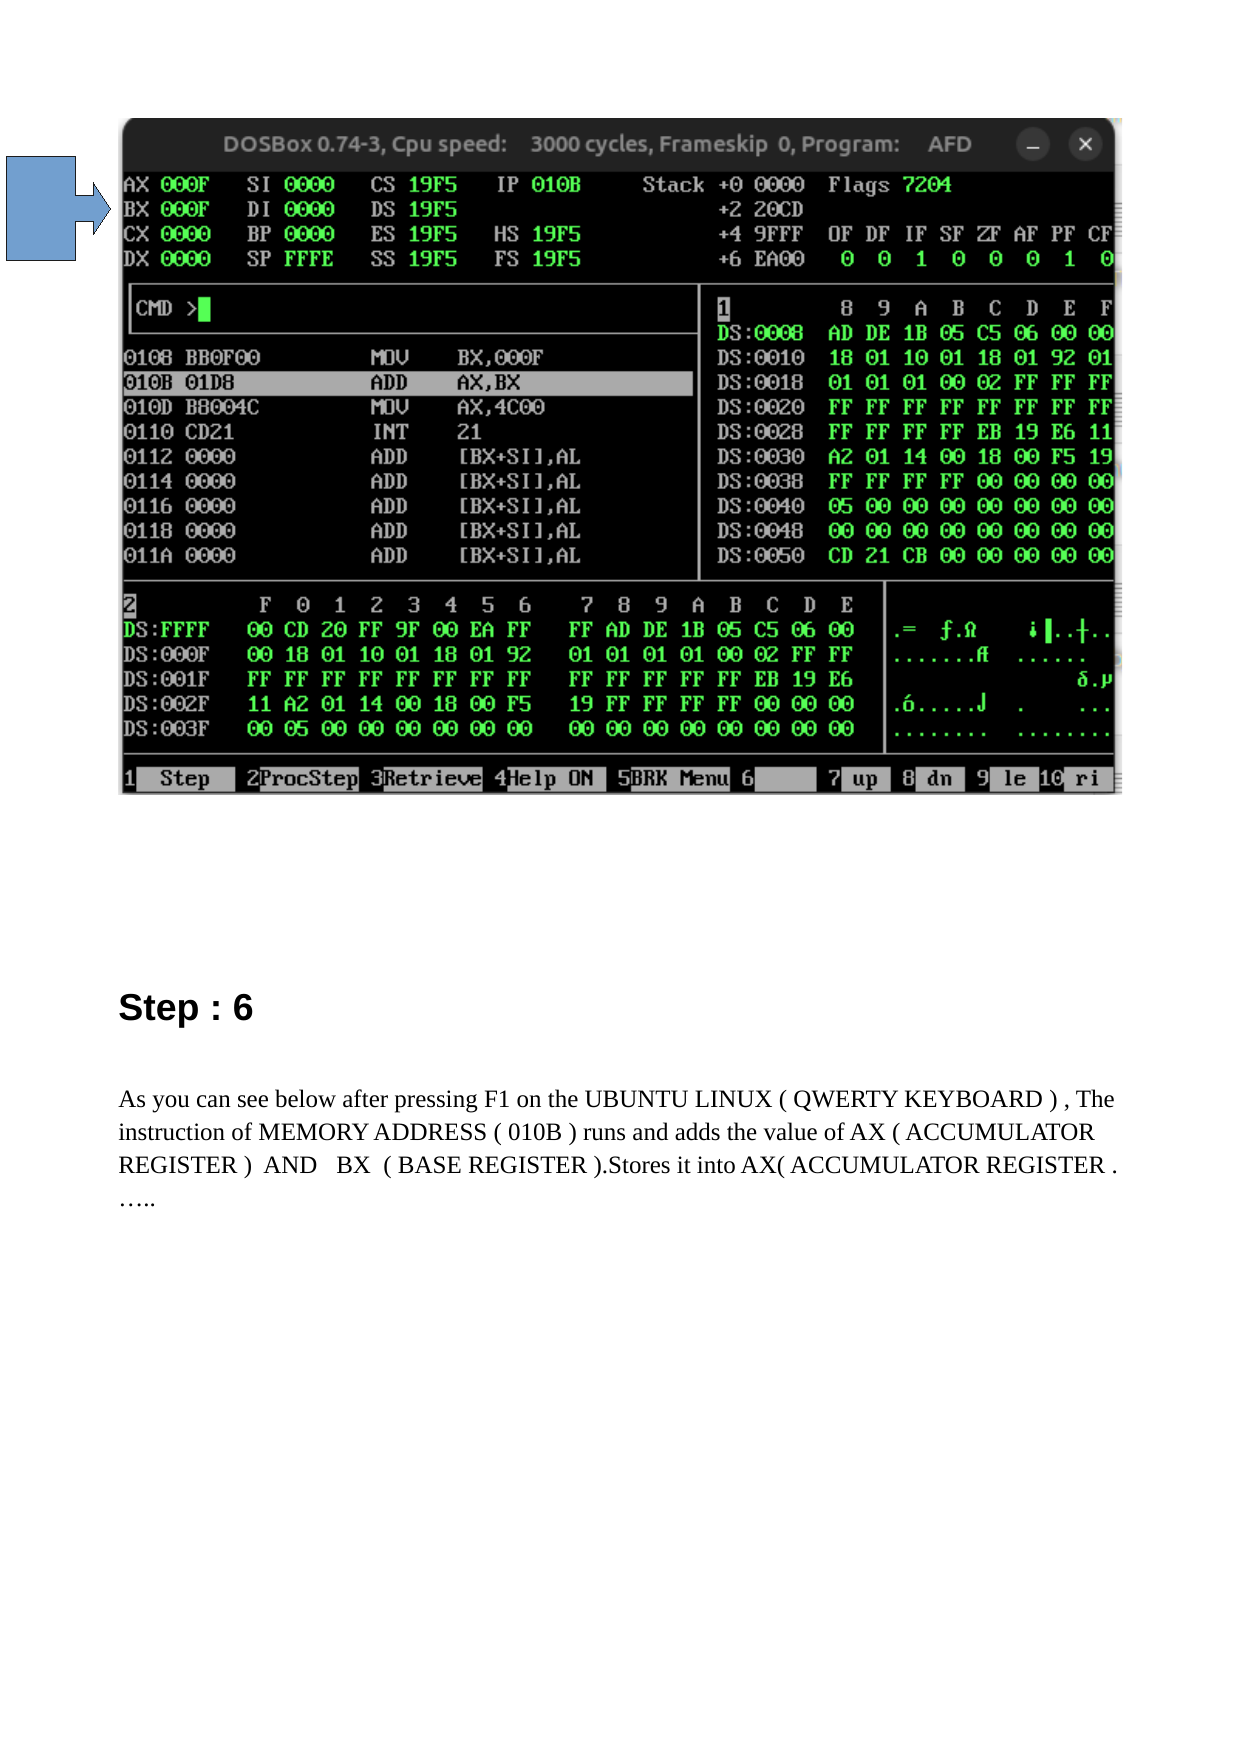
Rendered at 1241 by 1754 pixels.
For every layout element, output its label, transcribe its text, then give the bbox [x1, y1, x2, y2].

text As you can see below after pressing F1 on the UBUNTU LINUX ( QWERTY KEYBOARD ) , The instruction of MEMORY ADDRESS ( 010B ) runs and adds the value of AX ( ACCUMULATOR REGISTER ) AND BX ( BASE REGISTER ).Stores it into AX( ACCUMULATOR REGISTER .….. [118, 1084, 1122, 1212]
picture [118, 118, 1123, 795]
subtitle Step : 6 [118, 985, 1122, 1071]
